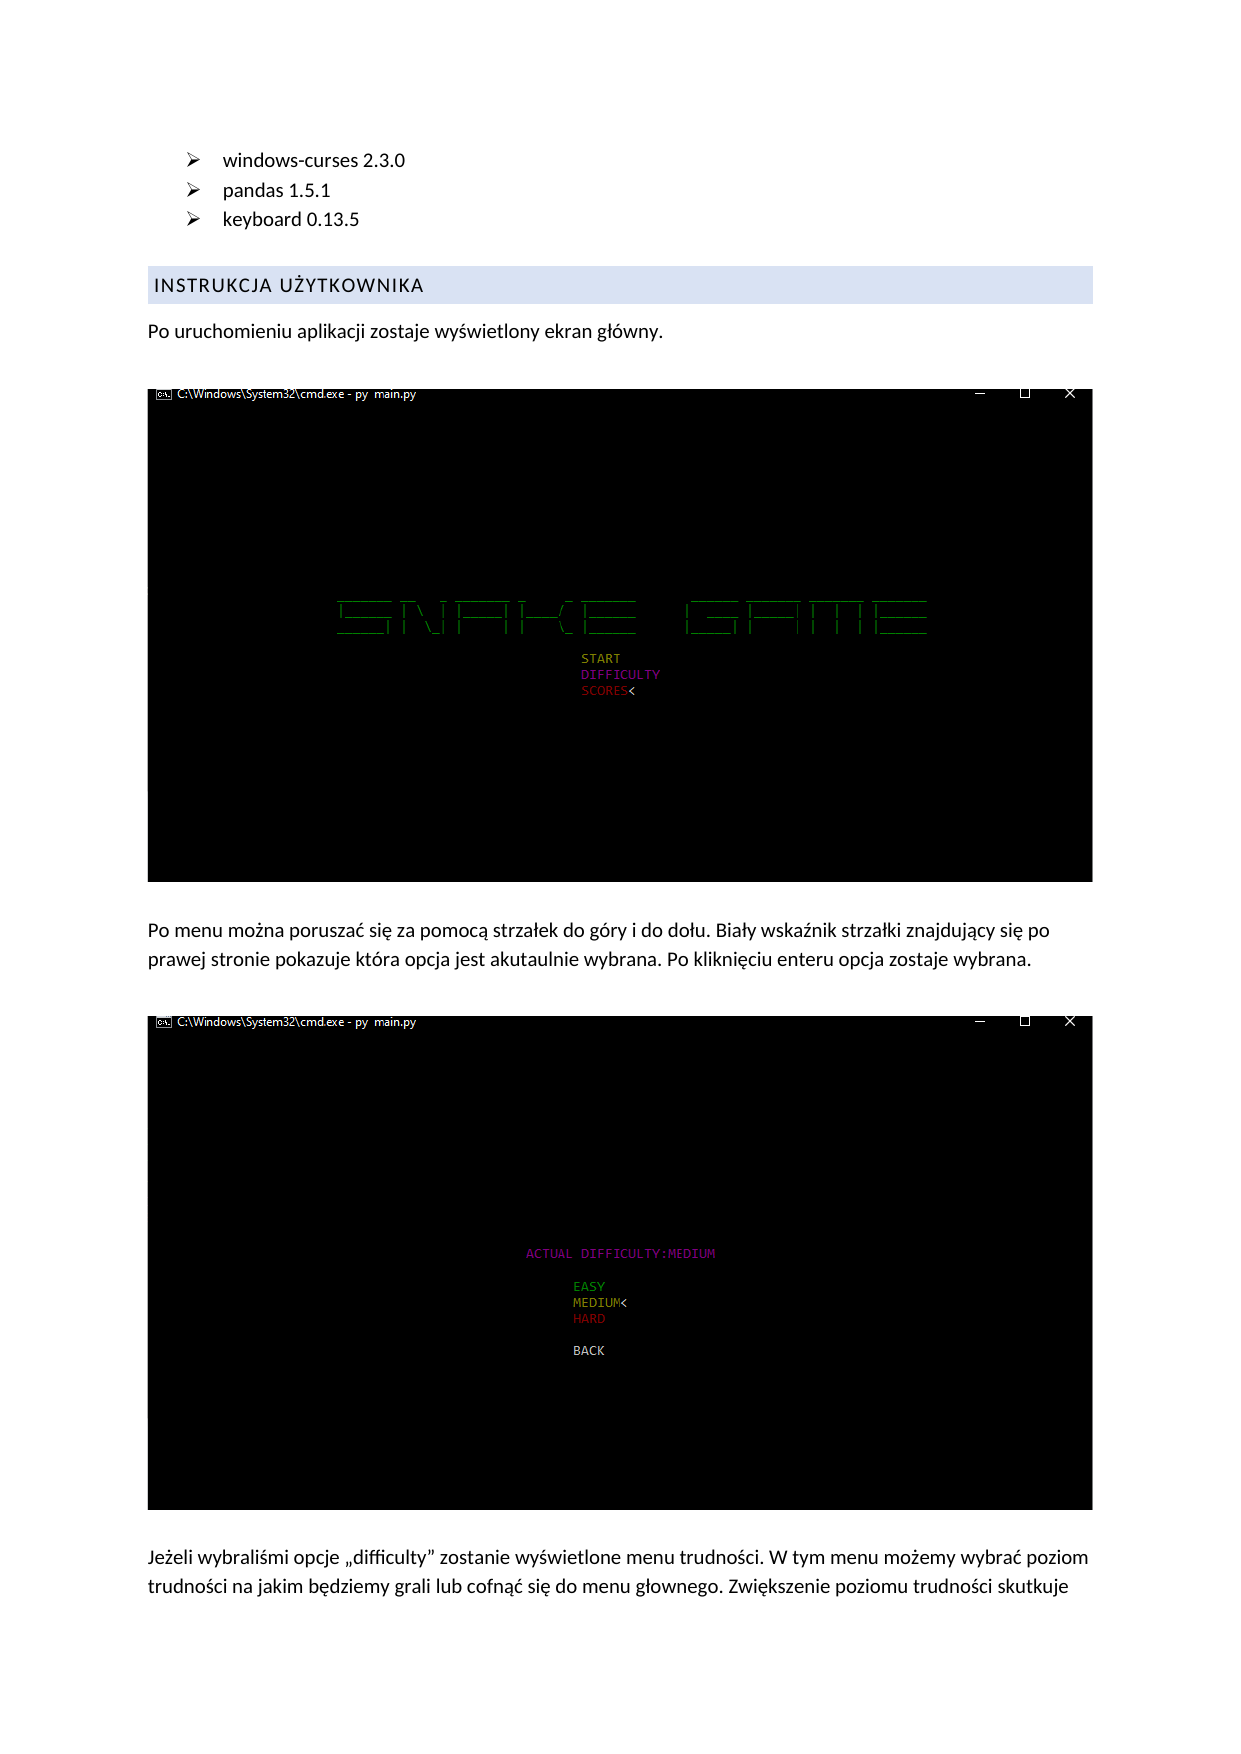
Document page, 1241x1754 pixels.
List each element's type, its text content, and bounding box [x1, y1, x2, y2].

text Jeżeli wybraliśmi opcje „difficulty” zostanie wyświetlone menu trudności. W tym menu możemy wybrać poziom trudności na jakim będziemy grali lub cofnąć się do menu głownego. Zwiększenie poziomu trudności skutkuje [148, 1544, 1093, 1599]
text Po menu można poruszać się za pomocą strzałek do góry i do dołu. Biały wskaźnik strzałki znajdujący się po prawej stronie pokazuje która opcja jest akutaulnie wybrana. Po kliknięciu enteru opcja zostaje wybrana. [148, 917, 1093, 971]
subtitle Instrukcja użytkownika [154, 273, 1086, 298]
list windows-curses 2.3.0 [185, 148, 1093, 173]
list pandas 1.5.1 [185, 177, 1093, 202]
list keyboard 0.13.5 [185, 206, 1093, 231]
text Po uruchomieniu aplikacji zostaje wyświetlony ekran główny. [148, 318, 1093, 344]
